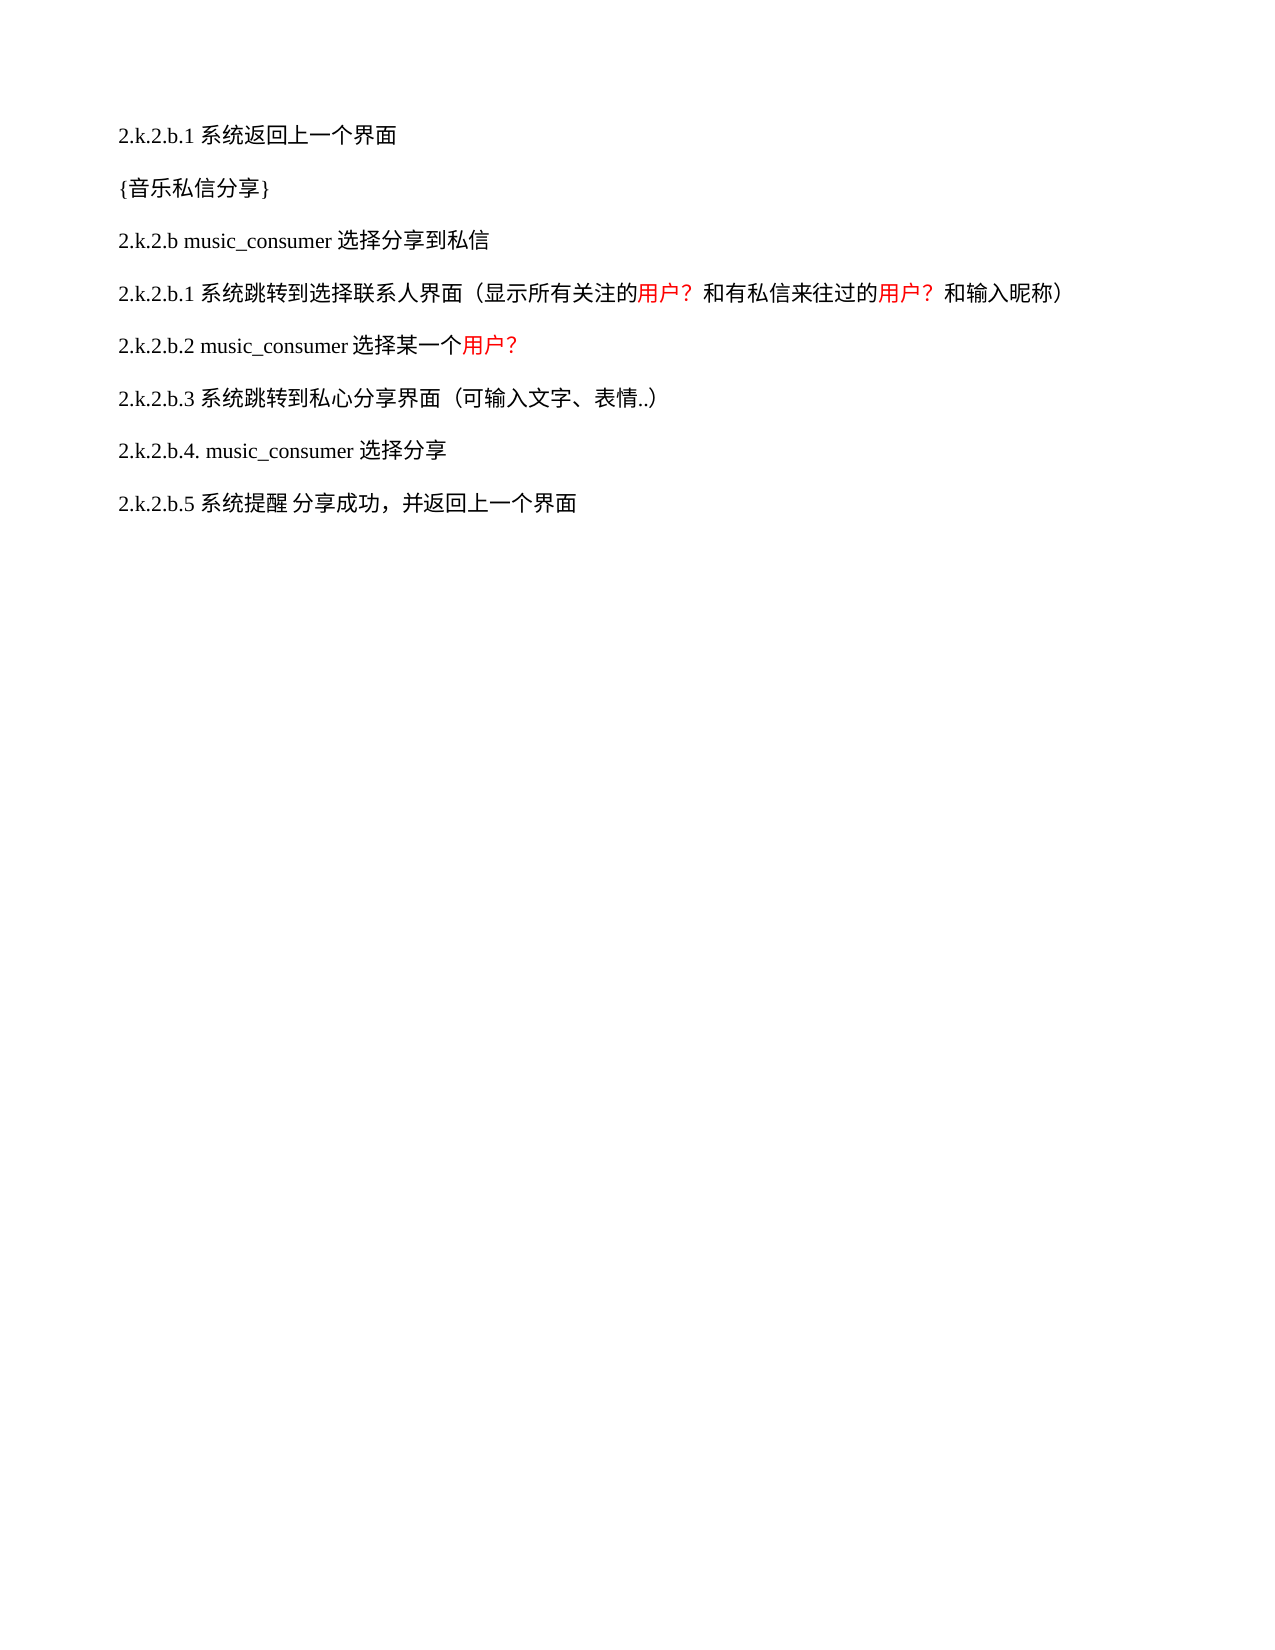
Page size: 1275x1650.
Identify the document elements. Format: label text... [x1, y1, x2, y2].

text 2.k.2.b.1 系统跳转到选择联系人界面（显示所有关注的用户？和有私信来往过的用户？和输入昵称） [118, 276, 1157, 307]
text {音乐私信分享} [118, 171, 1157, 202]
text 2.k.2.b.5 系统提醒 分享成功，并返回上一个界面 [118, 486, 1157, 517]
text 2.k.2.b music_consumer 选择分享到私信 [118, 223, 1157, 255]
text 2.k.2.b.2 music_consumer选择某一个用户？ [118, 328, 1157, 360]
text 2.k.2.b.3 系统跳转到私心分享界面（可输入文字、表情..） [118, 381, 1157, 412]
text 2.k.2.b.1 系统返回上一个界面 [118, 118, 1157, 150]
text 2.k.2.b.4. music_consumer 选择分享 [118, 433, 1157, 465]
